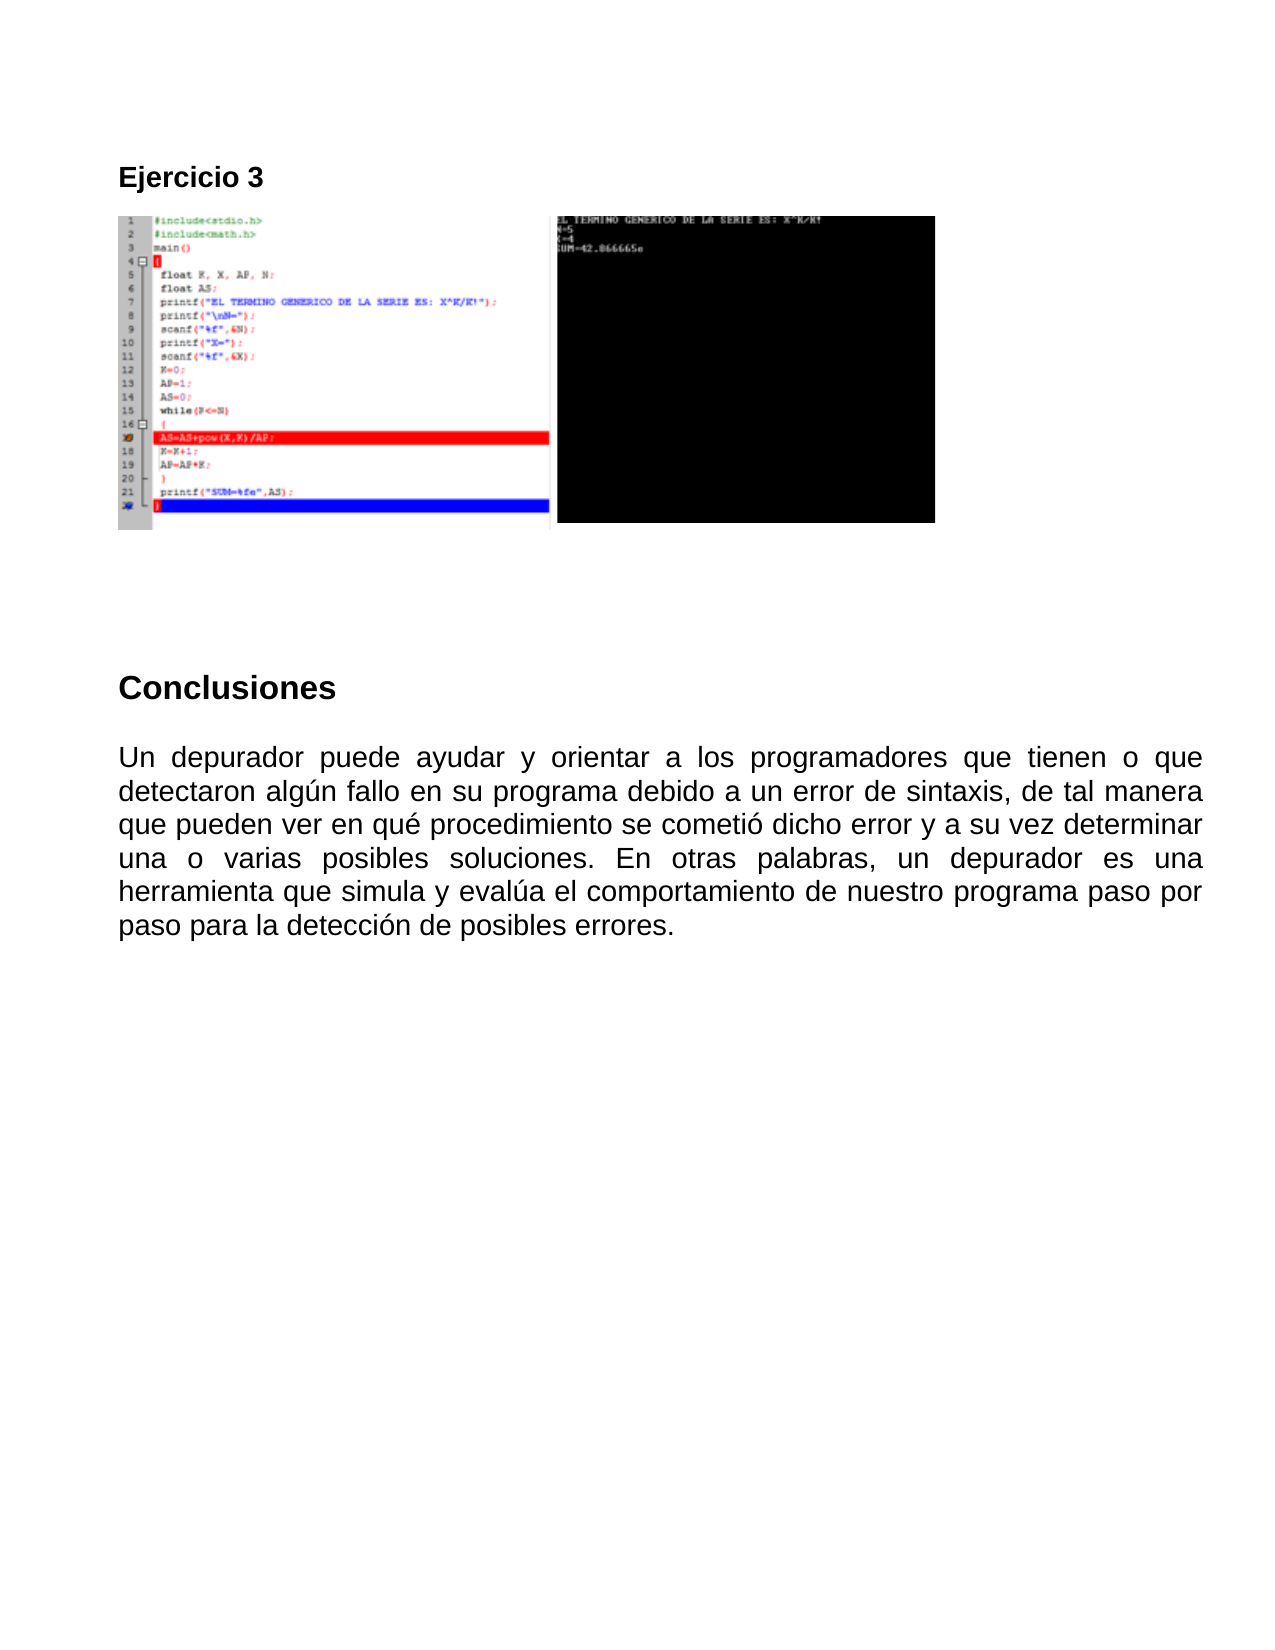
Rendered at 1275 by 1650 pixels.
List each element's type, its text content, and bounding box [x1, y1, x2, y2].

text Conclusiones [118, 668, 1205, 707]
text Ejercicio 3 [118, 160, 1205, 193]
text Un depurador puede ayudar y orientar a los programadores que tienen o que detectaron algún fallo en su programa debido a un error de sintaxis, de tal manera que pueden ver en qué procedimiento se cometió dicho error y a su vez determinar una o varias posibles soluciones. En otras palabras, un depurador es una herramienta que simula y evalúa el comportamiento de nuestro programa paso por paso para la detección de posibles errores. [118, 740, 1205, 941]
